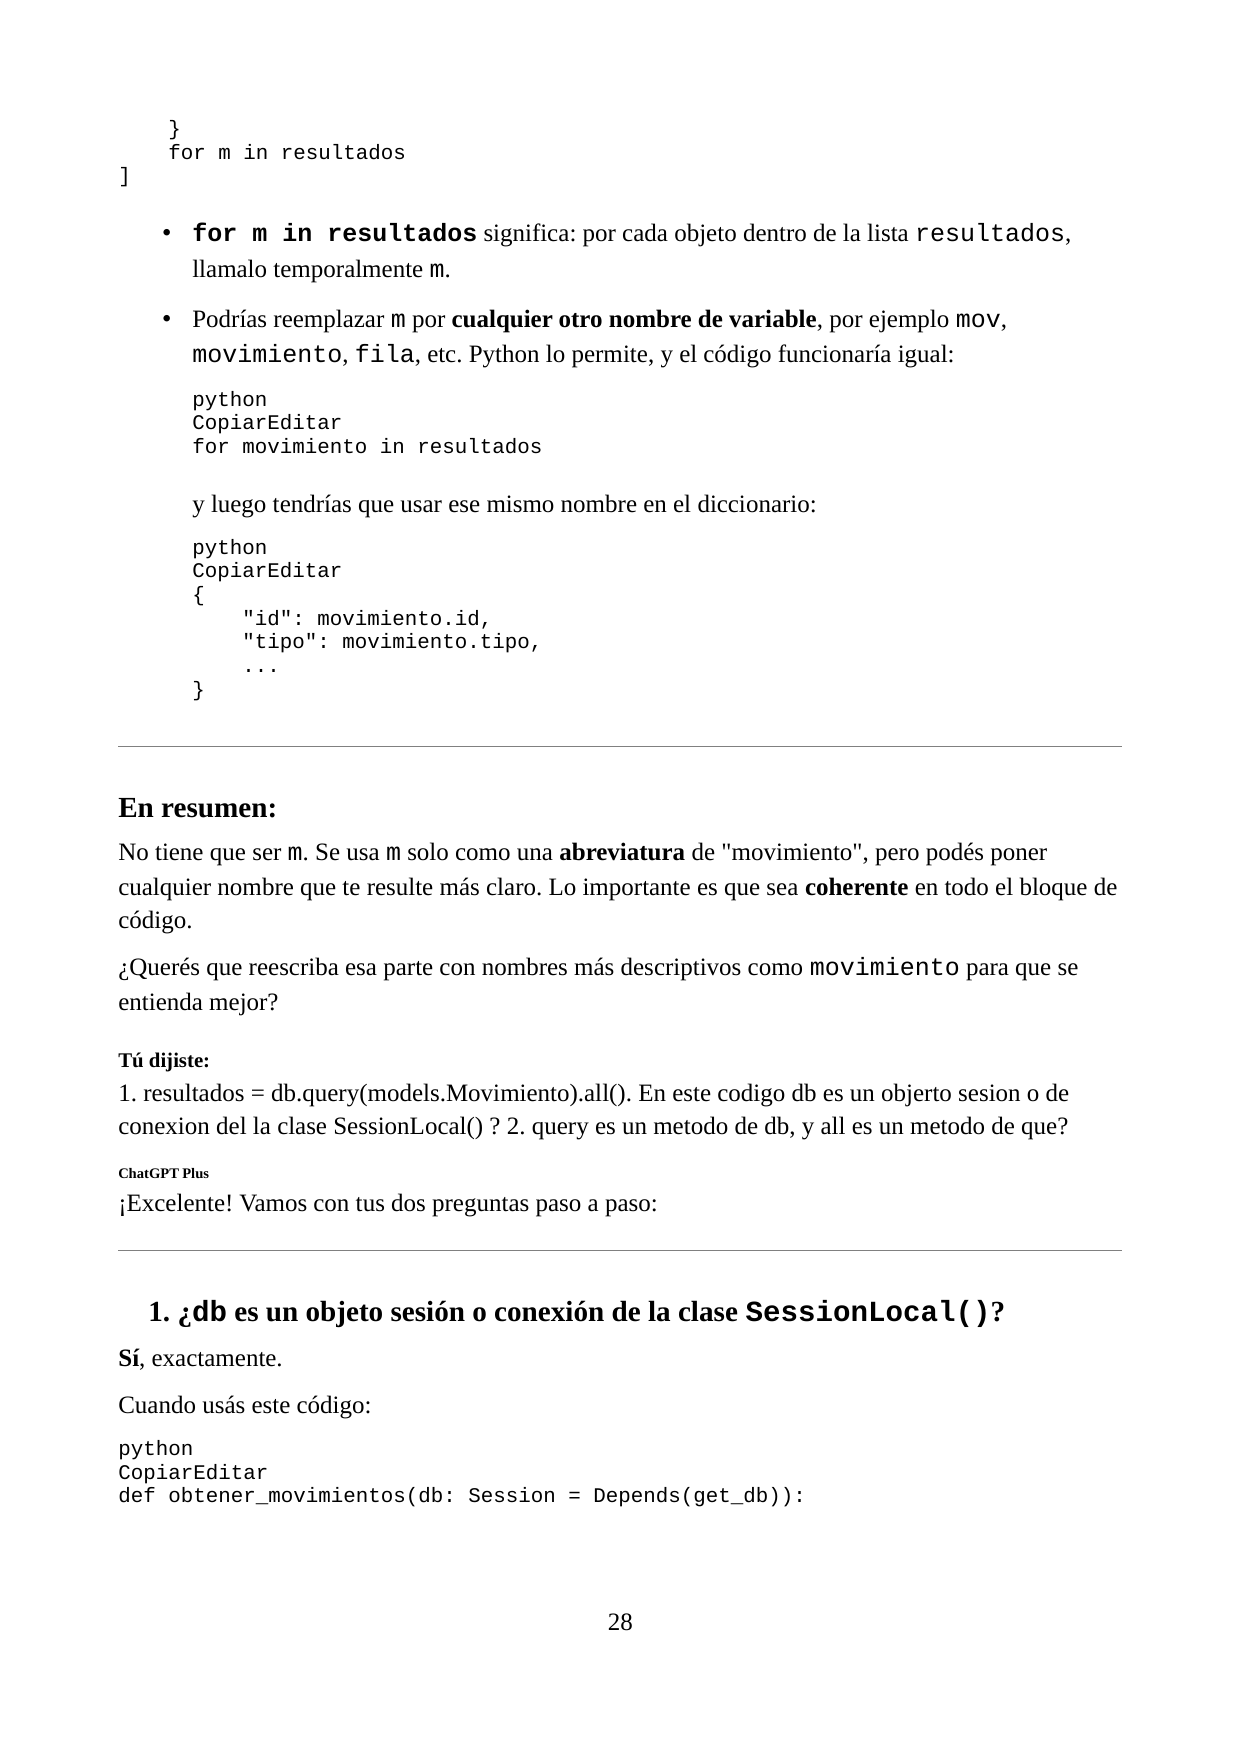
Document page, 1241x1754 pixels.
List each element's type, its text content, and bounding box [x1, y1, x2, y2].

text Sí, exactamente. [118, 1343, 1122, 1372]
text python [118, 1438, 1122, 1462]
subtitle ChatGPT Plus [118, 1165, 1122, 1182]
text ¿Querés que reescriba esa parte con nombres más descriptivos como movimiento para que se entienda mejor? [118, 952, 1122, 1016]
list } [162, 679, 1122, 702]
list { [162, 584, 1122, 608]
text No tiene que ser m. Se usa m solo como una abreviatura de "movimiento", pero podés poner cualquier nombre que te resulte más claro. Lo importante es que sea coherente en todo el bloque de código. [118, 837, 1122, 933]
text def obtener_movimientos(db: Session = Depends(get_db)): [118, 1485, 1122, 1509]
subtitle Tú dijiste: [118, 1048, 1122, 1072]
list ... [162, 655, 1122, 679]
list for movimiento in resultados [162, 436, 1122, 460]
list python [162, 389, 1122, 412]
list y luego tendrías que usar ese mismo nombre en el diccionario: [162, 489, 1122, 518]
list CopiarEditar [162, 412, 1122, 436]
list "tipo": movimiento.tipo, [162, 631, 1122, 655]
text CopiarEditar [118, 1462, 1122, 1485]
list CopiarEditar [162, 560, 1122, 584]
text } [118, 118, 1122, 142]
text ] [118, 165, 1122, 189]
text for m in resultados [118, 142, 1122, 165]
text ¡Excelente! Vamos con tus dos preguntas paso a paso: [118, 1188, 1122, 1217]
list for m in resultados significa: por cada objeto dentro de la lista resultados, llamalo temporalmente m. [162, 218, 1122, 284]
list "id": movimiento.id, [162, 608, 1122, 631]
subtitle ✅ 1. ¿db es un objeto sesión o conexión de la clase SessionLocal()? [118, 1294, 1122, 1330]
subtitle En resumen: [118, 791, 1122, 824]
text 1. resultados = db.query(models.Movimiento).all(). En este codigo db es un objerto sesion o de conexion del la clase SessionLocal() ? 2. query es un metodo de db, y all es un metodo de que? [118, 1078, 1122, 1140]
list Podrías reemplazar m por cualquier otro nombre de variable, por ejemplo mov, movimiento, fila, etc. Python lo permite, y el código funcionaría igual: [162, 304, 1122, 369]
text Cuando usás este código: [118, 1390, 1122, 1419]
list python [162, 537, 1122, 560]
